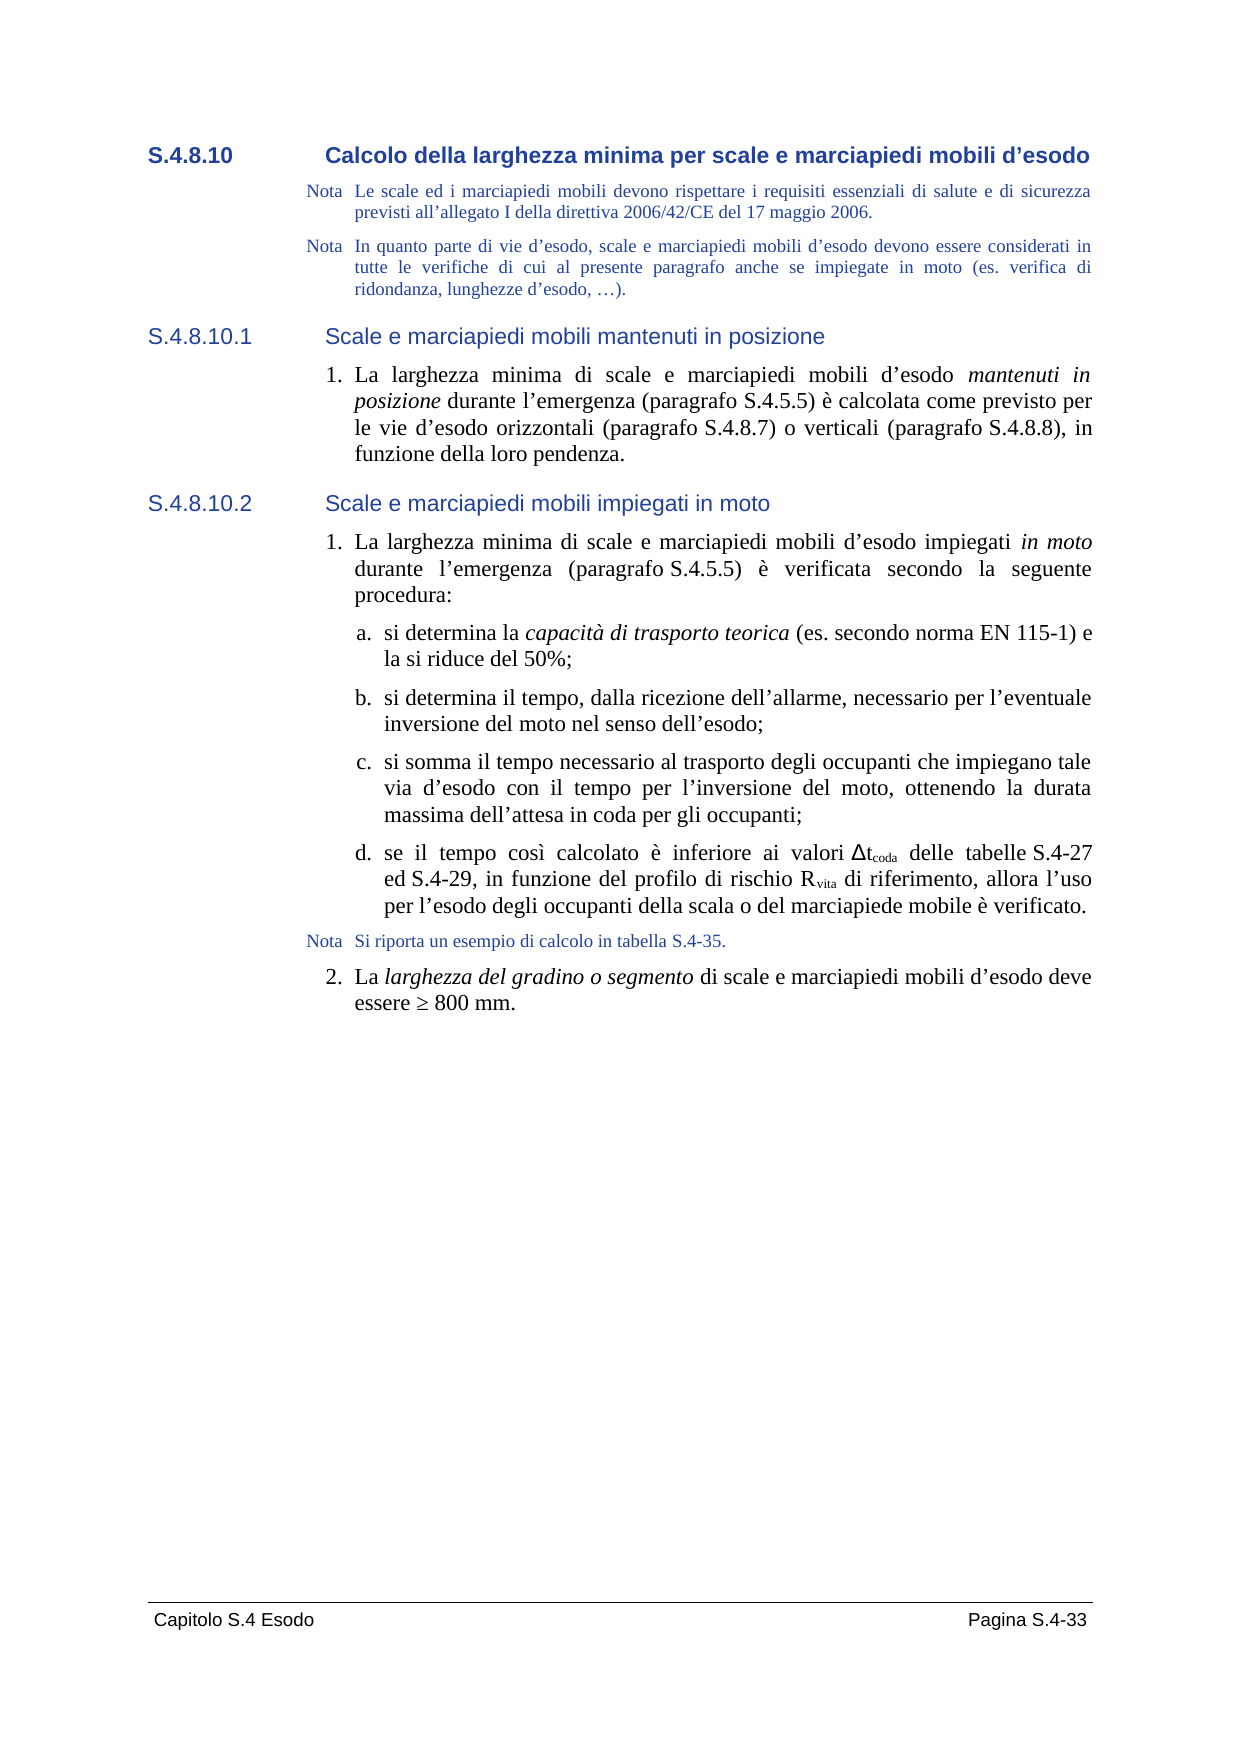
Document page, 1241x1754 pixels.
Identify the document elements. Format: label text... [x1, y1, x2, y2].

list La larghezza del gradino o segmento di scale e marciapiedi mobili d’esodo deve essere ≥ 800 mm. [342, 963, 1093, 1016]
list Si riporta un esempio di calcolo in tabella S.4-35. [342, 930, 1093, 951]
subtitle Calcolo della larghezza minima per scale e marciapiedi mobili d’esodo [148, 142, 1093, 168]
list si determina il tempo, dalla ricezione dell’allarme, necessario per l’eventuale inversione del moto nel senso dell’esodo; [372, 683, 1093, 736]
subtitle Scale e marciapiedi mobili impiegati in moto [148, 490, 1093, 516]
subtitle Scale e marciapiedi mobili mantenuti in posizione [148, 323, 1093, 349]
list In quanto parte di vie d’esodo, scale e marciapiedi mobili d’esodo devono essere considerati in tutte le verifiche di cui al presente paragrafo anche se impiegate in moto (es. verifica di ridondanza, lunghezze d’esodo, …). [342, 235, 1093, 299]
list se il tempo così calcolato è inferiore ai valori Δtcoda delle tabelle S.4-27 ed S.4-29, in funzione del profilo di rischio Rvita di riferimento, allora l’uso per l’esodo degli occupanti della scala o del marciapiede mobile è verificato. [372, 839, 1093, 918]
list Le scale ed i marciapiedi mobili devono rispettare i requisiti essenziali di salute e di sicurezza previsti all’allegato I della direttiva 2006/42/CE del 17 maggio 2006. [342, 180, 1093, 223]
list si determina la capacità di trasporto teorica (es. secondo norma EN 115-1) e la si riduce del 50%; [372, 619, 1093, 672]
list si somma il tempo necessario al trasporto degli occupanti che impiegano tale via d’esodo con il tempo per l’inversione del moto, ottenendo la durata massima dell’attesa in coda per gli occupanti; [372, 748, 1093, 827]
list La larghezza minima di scale e marciapiedi mobili d’esodo impiegati in moto durante l’emergenza (paragrafo S.4.5.5) è verificata secondo la seguente procedura: [342, 528, 1093, 607]
list La larghezza minima di scale e marciapiedi mobili d’esodo mantenuti in posizione durante l’emergenza (paragrafo S.4.5.5) è calcolata come previsto per le vie d’esodo orizzontali (paragrafo S.4.8.7) o verticali (paragrafo S.4.8.8), in funzione della loro pendenza. [342, 361, 1093, 467]
